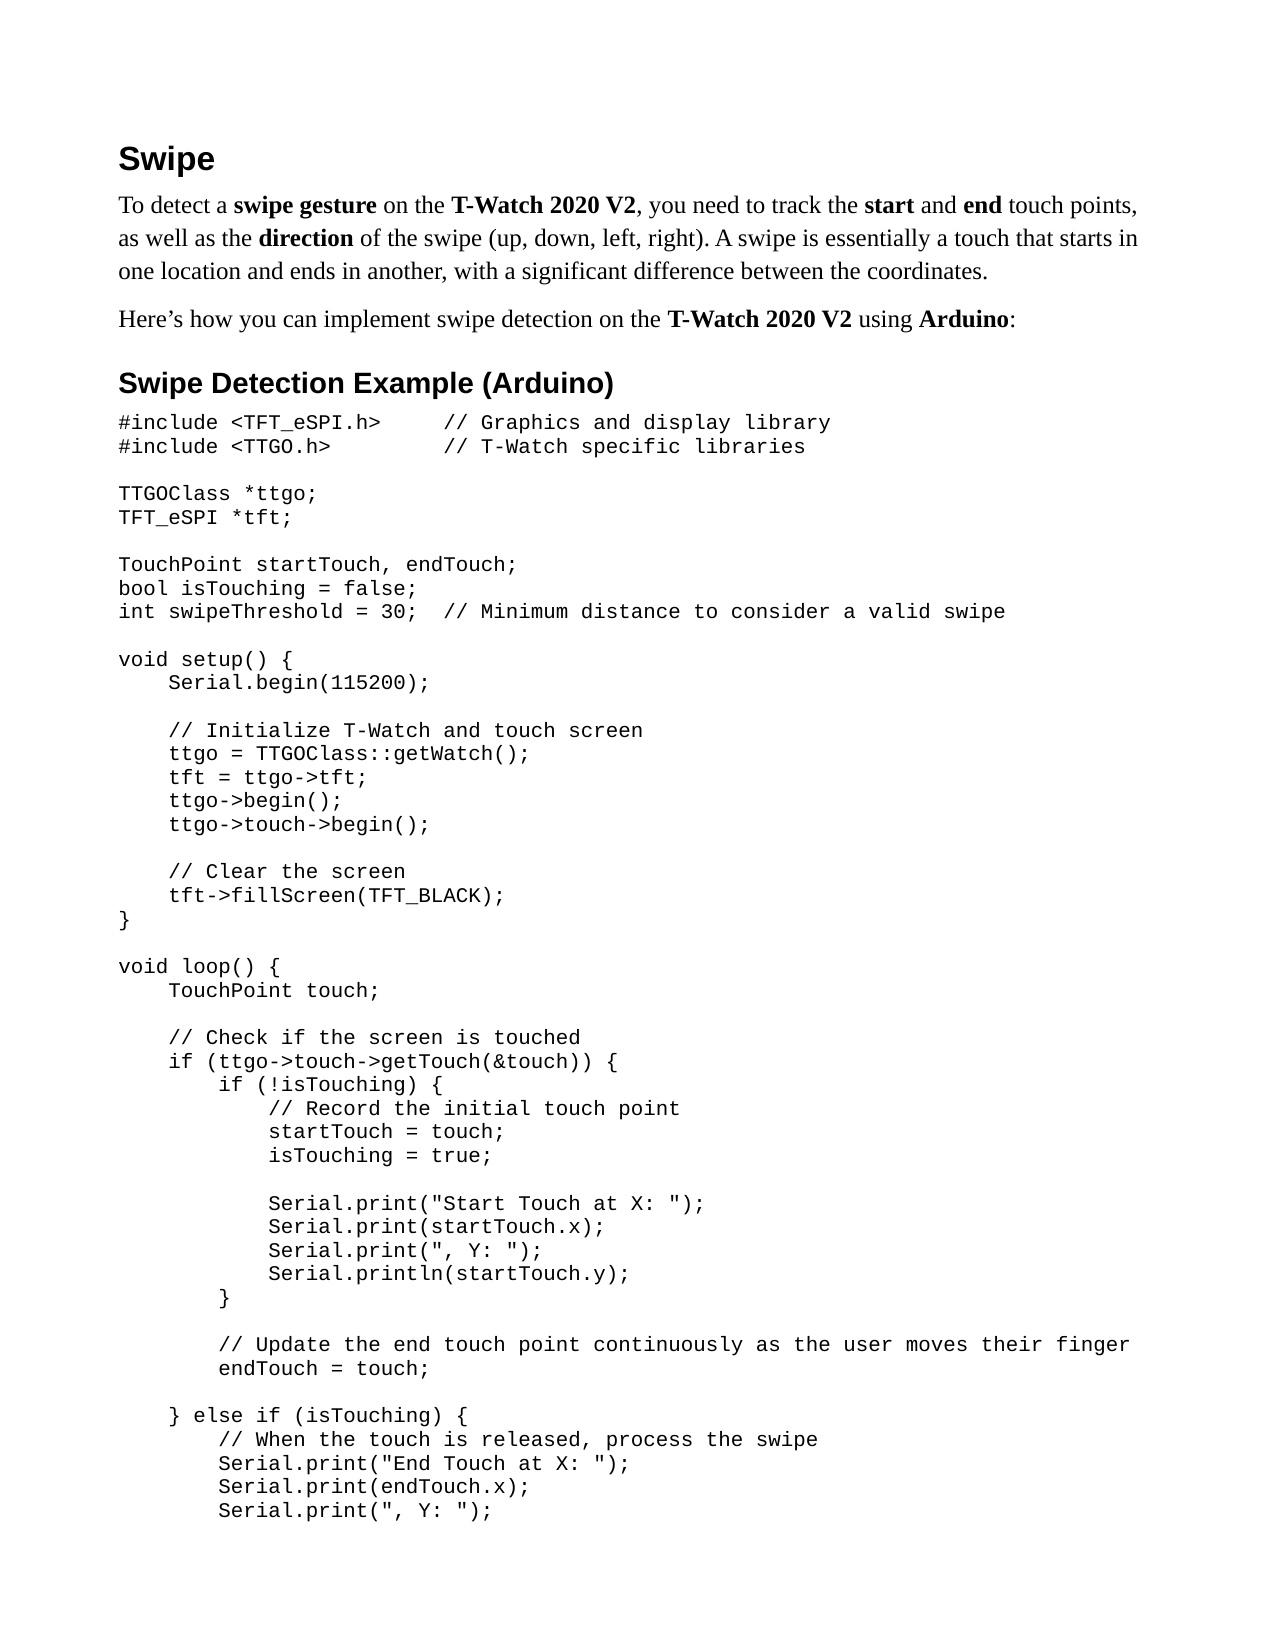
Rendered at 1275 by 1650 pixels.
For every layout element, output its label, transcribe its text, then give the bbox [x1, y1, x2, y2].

text Serial.print(endTouch.x); [118, 1476, 1157, 1500]
text ttgo->begin(); [118, 791, 1157, 814]
text Serial.println(startTouch.y); [118, 1263, 1157, 1287]
text tft = ttgo->tft; [118, 767, 1157, 791]
text void loop() { [118, 956, 1157, 980]
subtitle Swipe [118, 139, 1157, 178]
text Serial.print("End Touch at X: "); [118, 1453, 1157, 1476]
text TouchPoint touch; [118, 980, 1157, 1003]
text Serial.print("Start Touch at X: "); [118, 1192, 1157, 1216]
text To detect a swipe gesture on the T-Watch 2020 V2, you need to track the start and end touch points, as well as the direction of the swipe (up, down, left, right). A swipe is essentially a touch that starts in one location and ends in another, with a significant difference between the coordinates. [118, 190, 1157, 285]
text } [118, 909, 1157, 932]
text // Update the end touch point continuously as the user moves their finger [118, 1334, 1157, 1358]
text #include <TTGO.h> // T-Watch specific libraries [118, 436, 1157, 459]
text // Record the initial touch point [118, 1098, 1157, 1122]
text Serial.begin(115200); [118, 672, 1157, 696]
text if (ttgo->touch->getTouch(&touch)) { [118, 1051, 1157, 1074]
text void setup() { [118, 649, 1157, 672]
text // Clear the screen [118, 861, 1157, 885]
text // When the touch is released, process the swipe [118, 1429, 1157, 1453]
text TouchPoint startTouch, endTouch; [118, 554, 1157, 578]
text } [118, 1287, 1157, 1311]
text Serial.print(", Y: "); [118, 1500, 1157, 1523]
text Serial.print(", Y: "); [118, 1240, 1157, 1263]
text TFT_eSPI *tft; [118, 507, 1157, 530]
text Here’s how you can implement swipe detection on the T-Watch 2020 V2 using Arduino: [118, 304, 1157, 332]
text bool isTouching = false; [118, 578, 1157, 601]
subtitle Swipe Detection Example (Arduino) [118, 366, 1157, 400]
text ttgo = TTGOClass::getWatch(); [118, 743, 1157, 767]
text if (!isTouching) { [118, 1074, 1157, 1098]
text TTGOClass *ttgo; [118, 483, 1157, 507]
text Serial.print(startTouch.x); [118, 1216, 1157, 1240]
text } else if (isTouching) { [118, 1405, 1157, 1429]
text tft->fillScreen(TFT_BLACK); [118, 885, 1157, 909]
text startTouch = touch; [118, 1122, 1157, 1145]
text isTouching = true; [118, 1145, 1157, 1169]
text int swipeThreshold = 30; // Minimum distance to consider a valid swipe [118, 601, 1157, 625]
text endTouch = touch; [118, 1358, 1157, 1382]
text #include <TFT_eSPI.h> // Graphics and display library [118, 412, 1157, 436]
text // Check if the screen is touched [118, 1027, 1157, 1051]
text // Initialize T-Watch and touch screen [118, 719, 1157, 743]
text ttgo->touch->begin(); [118, 814, 1157, 838]
